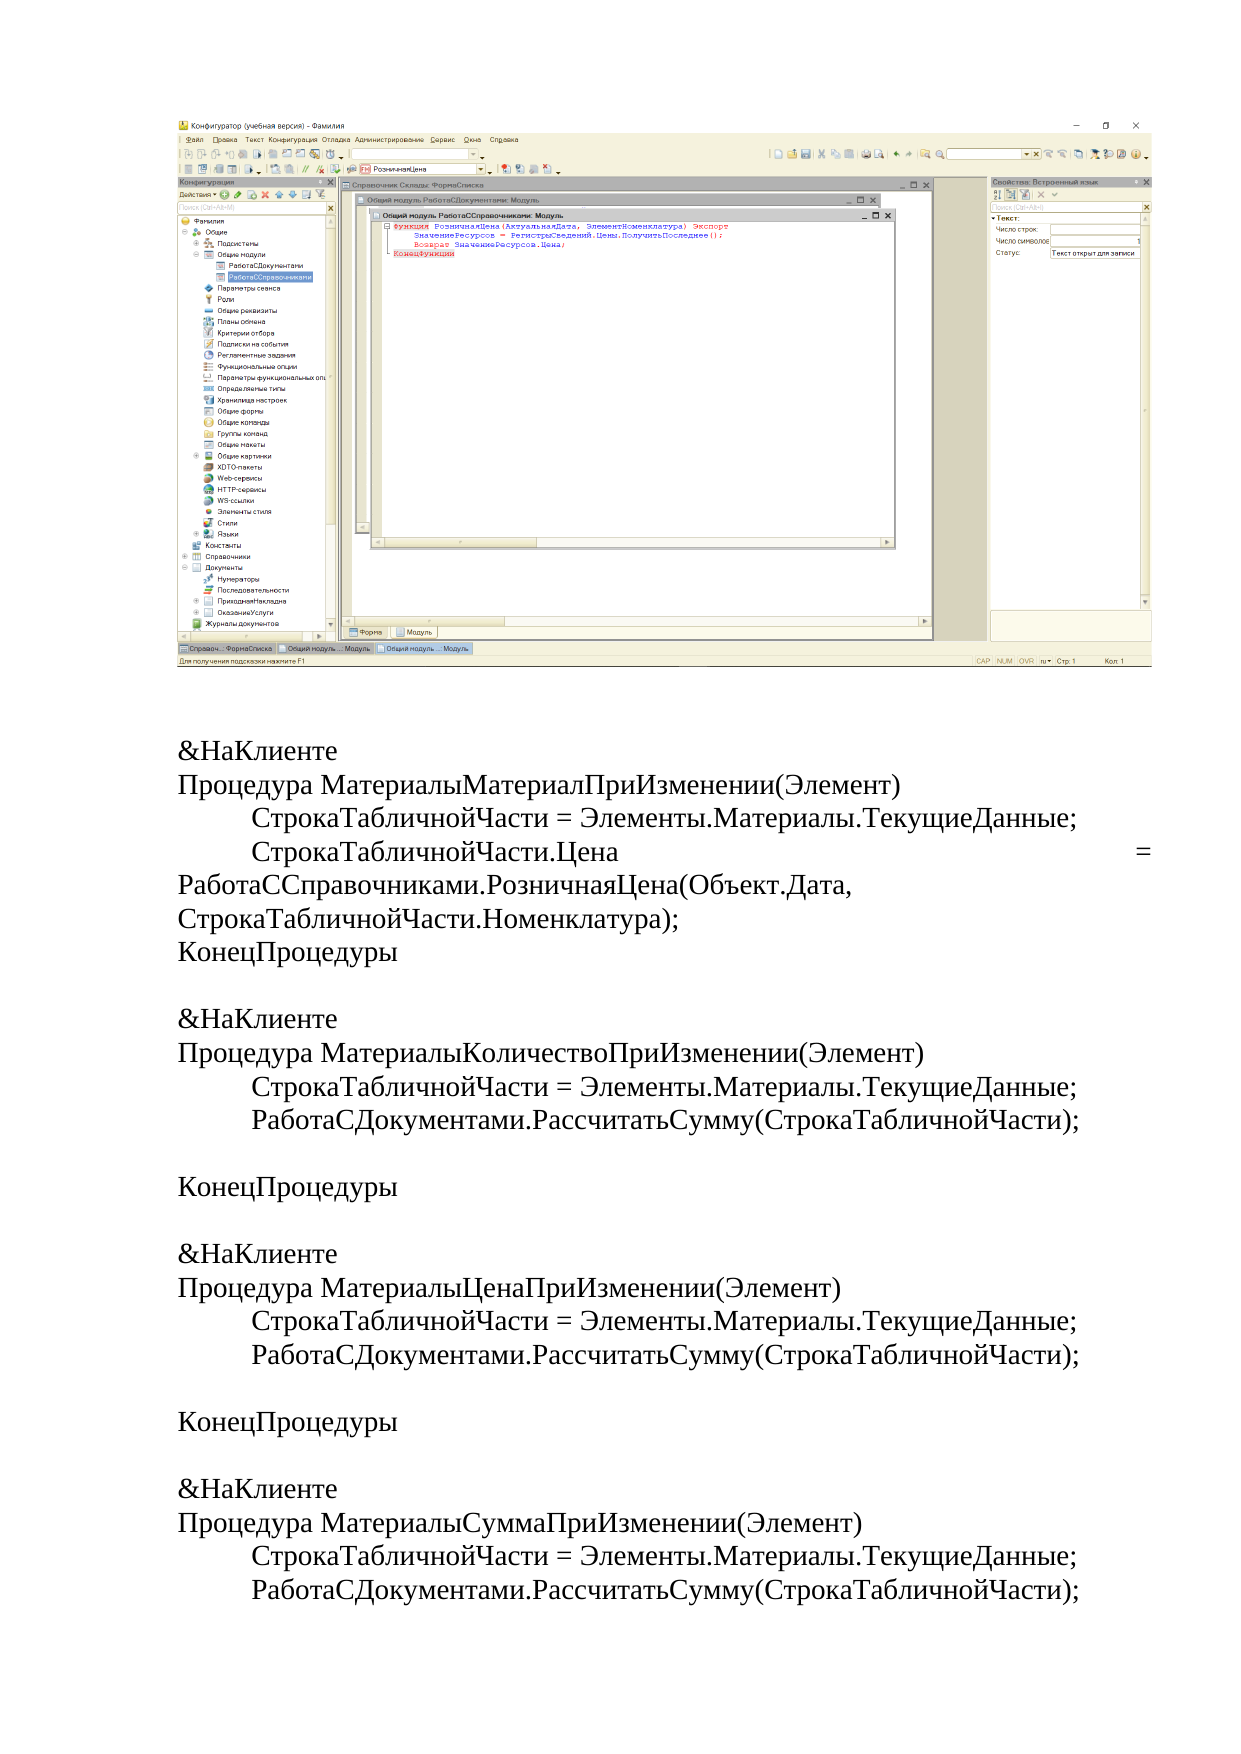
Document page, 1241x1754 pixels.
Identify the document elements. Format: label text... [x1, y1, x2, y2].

text РаботаСДокументами.РассчитатьСумму(СтрокаТабличнойЧасти); [177, 1572, 1152, 1605]
text СтрокаТабличнойЧасти = Элементы.Материалы.ТекущиеДанные; [177, 1069, 1152, 1102]
text СтрокаТабличнойЧасти = Элементы.Материалы.ТекущиеДанные; [177, 1303, 1152, 1337]
picture [177, 118, 1152, 667]
text КонецПроцедуры [177, 1404, 1152, 1438]
text РаботаСДокументами.РассчитатьСумму(СтрокаТабличнойЧасти); [177, 1337, 1152, 1371]
text РаботаСДокументами.РассчитатьСумму(СтрокаТабличнойЧасти); [177, 1102, 1152, 1136]
text Процедура МатериалыКоличествоПриИзменении(Элемент) [177, 1035, 1152, 1069]
text СтрокаТабличнойЧасти = Элементы.Материалы.ТекущиеДанные; [177, 1538, 1152, 1572]
text &НаКлиенте [177, 1471, 1152, 1505]
text КонецПроцедуры [177, 1169, 1152, 1203]
text СтрокаТабличнойЧасти = Элементы.Материалы.ТекущиеДанные; [177, 800, 1152, 834]
text СтрокаТабличнойЧасти.Цена = РаботаССправочниками.РозничнаяЦена(Объект.Дата, СтрокаТабличнойЧасти.Номенклатура); [177, 834, 1152, 934]
text КонецПроцедуры [177, 934, 1152, 968]
text &НаКлиенте [177, 1236, 1152, 1270]
text &НаКлиенте [177, 1002, 1152, 1035]
text Процедура МатериалыЦенаПриИзменении(Элемент) [177, 1270, 1152, 1303]
text Процедура МатериалыМатериалПриИзменении(Элемент) [177, 767, 1152, 800]
text Процедура МатериалыСуммаПриИзменении(Элемент) [177, 1505, 1152, 1538]
text &НаКлиенте [177, 733, 1152, 767]
